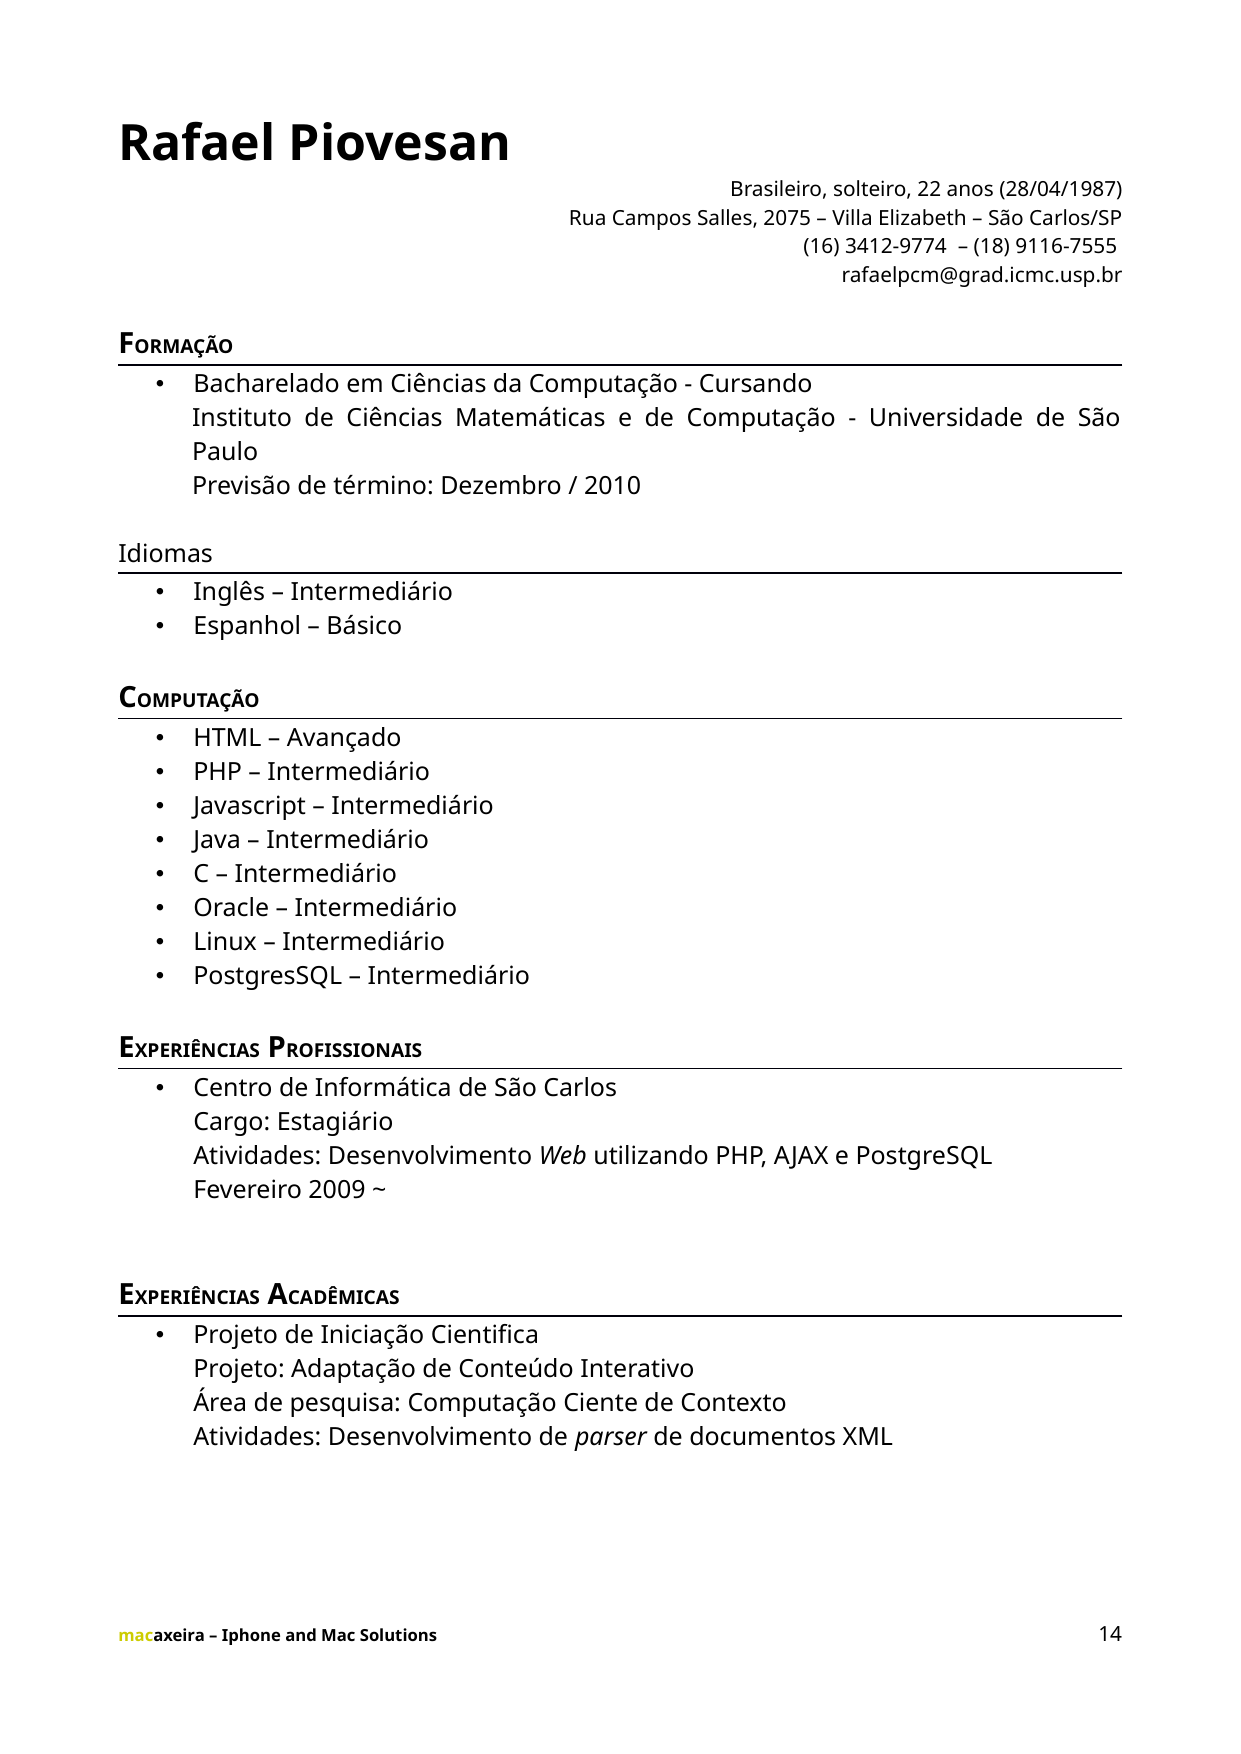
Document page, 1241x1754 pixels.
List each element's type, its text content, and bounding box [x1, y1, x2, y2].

list Linux – Intermediário [156, 924, 1122, 958]
text Idiomas [118, 536, 1122, 572]
text Brasileiro, solteiro, 22 anos (28/04/1987) [118, 174, 1122, 203]
text Experiências Acadêmicas [118, 1273, 1122, 1315]
text Rafael Piovesan [118, 106, 1122, 174]
list Oracle – Intermediário [156, 889, 1122, 924]
list Java – Intermediário [156, 821, 1122, 856]
text rafaelpcm@grad.icmc.usp.br [118, 260, 1122, 288]
list Inglês – Intermediário [156, 574, 1122, 608]
text Rua Campos Salles, 2075 – Villa Elizabeth – São Carlos/SP [118, 203, 1122, 231]
text Previsão de término: Dezembro / 2010 [192, 468, 1122, 502]
list C – Intermediário [156, 856, 1122, 889]
list Espanhol – Básico [156, 608, 1122, 642]
text Computação [118, 676, 1122, 718]
list PostgresSQL – Intermediário [156, 958, 1122, 992]
list Bacharelado em Ciências da Computação - Cursando [156, 366, 1122, 400]
text Formação [118, 322, 1122, 364]
list Centro de Informática de São Carlos [156, 1069, 1122, 1103]
list HTML – Avançado [156, 719, 1122, 753]
text Experiências Profissionais [118, 1026, 1122, 1068]
list PHP – Intermediário [156, 753, 1122, 787]
list Área de pesquisa: Computação Ciente de Contexto [156, 1385, 1122, 1419]
list Javascript – Intermediário [156, 787, 1122, 821]
list Fevereiro 2009 ~ [156, 1171, 1122, 1205]
text (16) 3412-9774 – (18) 9116-7555 [118, 231, 1122, 260]
list Cargo: Estagiário [156, 1103, 1122, 1137]
list Projeto: Adaptação de Conteúdo Interativo [156, 1351, 1122, 1385]
text Instituto de Ciências Matemáticas e de Computação - Universidade de São Paulo [192, 400, 1122, 468]
list Atividades: Desenvolvimento de parser de documentos XML [156, 1419, 1122, 1453]
list Projeto de Iniciação Cientifica [156, 1317, 1122, 1351]
list Atividades: Desenvolvimento Web utilizando PHP, AJAX e PostgreSQL [156, 1137, 1122, 1171]
